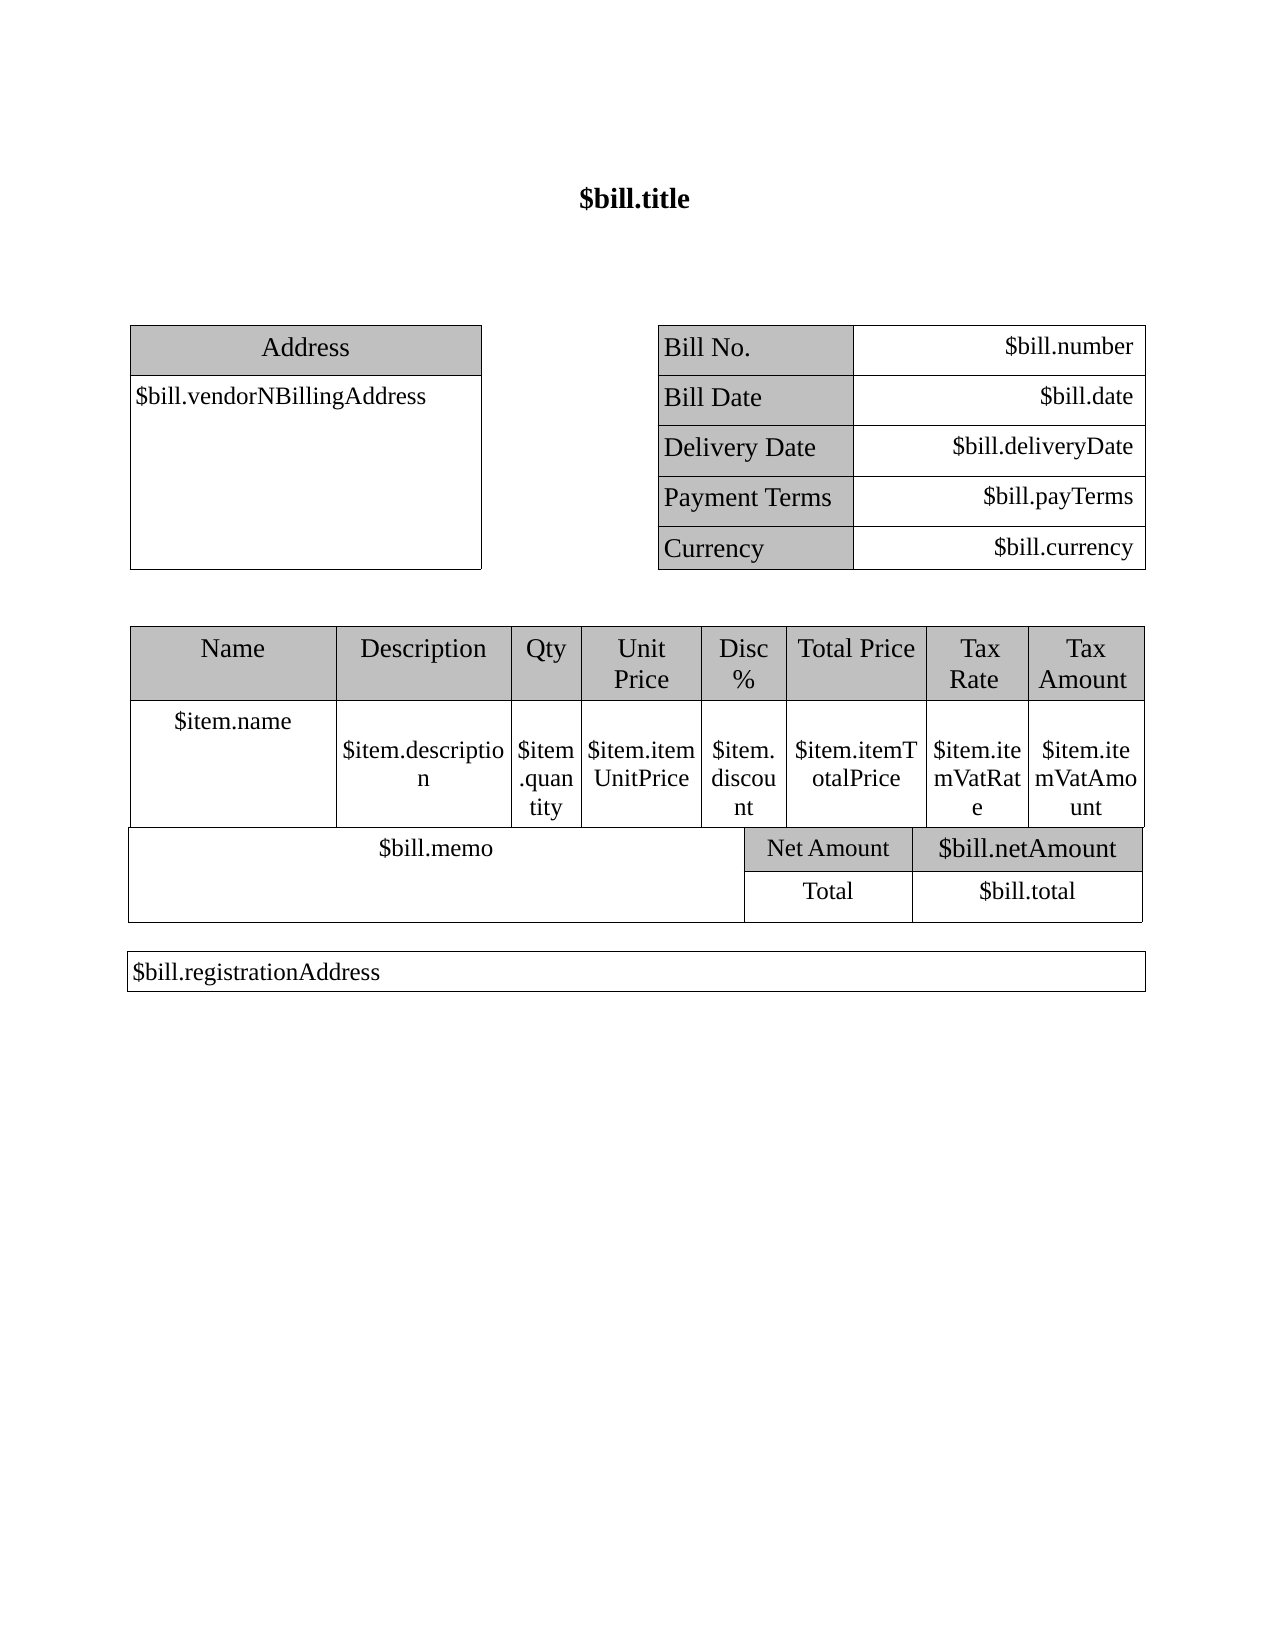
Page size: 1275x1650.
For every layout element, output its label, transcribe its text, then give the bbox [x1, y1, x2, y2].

table_header $bill.number [854, 326, 1145, 375]
table_header Name [131, 627, 336, 700]
table_cell [482, 526, 658, 569]
table_header $bill.title [130, 118, 1147, 284]
table_header Tax Rate [927, 627, 1028, 700]
table_cell $item.description [337, 701, 511, 827]
table_cell Payment Terms [659, 477, 853, 526]
table_header Disc % [702, 627, 786, 700]
table_cell [482, 425, 658, 476]
table_header Description [337, 627, 511, 700]
table_header Unit Price [582, 627, 701, 700]
table_cell $item.discount [702, 701, 786, 827]
table_header [482, 325, 658, 375]
table_header Total Price [787, 627, 926, 700]
table_header Address [131, 326, 481, 375]
table_cell Delivery Date [659, 426, 853, 476]
table_header $bill.registrationAddress [128, 952, 1145, 991]
table_header $bill.memo [129, 828, 744, 922]
table_cell Currency [659, 527, 853, 569]
table_cell $item.itemUnitPrice [582, 701, 701, 827]
table_header Net Amount [745, 828, 912, 871]
table_cell $item.name [131, 701, 336, 827]
table_cell $bill.vendorNBillingAddress [131, 376, 481, 569]
table_cell $item.quantity [512, 701, 581, 827]
table_cell $bill.payTerms [854, 477, 1145, 526]
table_cell $bill.total [913, 872, 1142, 922]
table_cell $bill.date [854, 376, 1145, 425]
table_header Bill No. [659, 326, 853, 375]
table_cell [482, 476, 658, 526]
table_cell $bill.currency [854, 527, 1145, 569]
table_cell Total [745, 872, 912, 922]
table_header $bill.netAmount [913, 828, 1142, 871]
table_cell $bill.deliveryDate [854, 426, 1145, 476]
table_cell $item.itemVatRate [927, 701, 1028, 827]
table_cell $item.itemTotalPrice [787, 701, 926, 827]
table_cell $item.itemVatAmount [1029, 701, 1144, 827]
table_cell [482, 375, 658, 425]
table_header Qty [512, 627, 581, 700]
table_header Tax Amount [1029, 627, 1144, 700]
table_cell Bill Date [659, 376, 853, 425]
